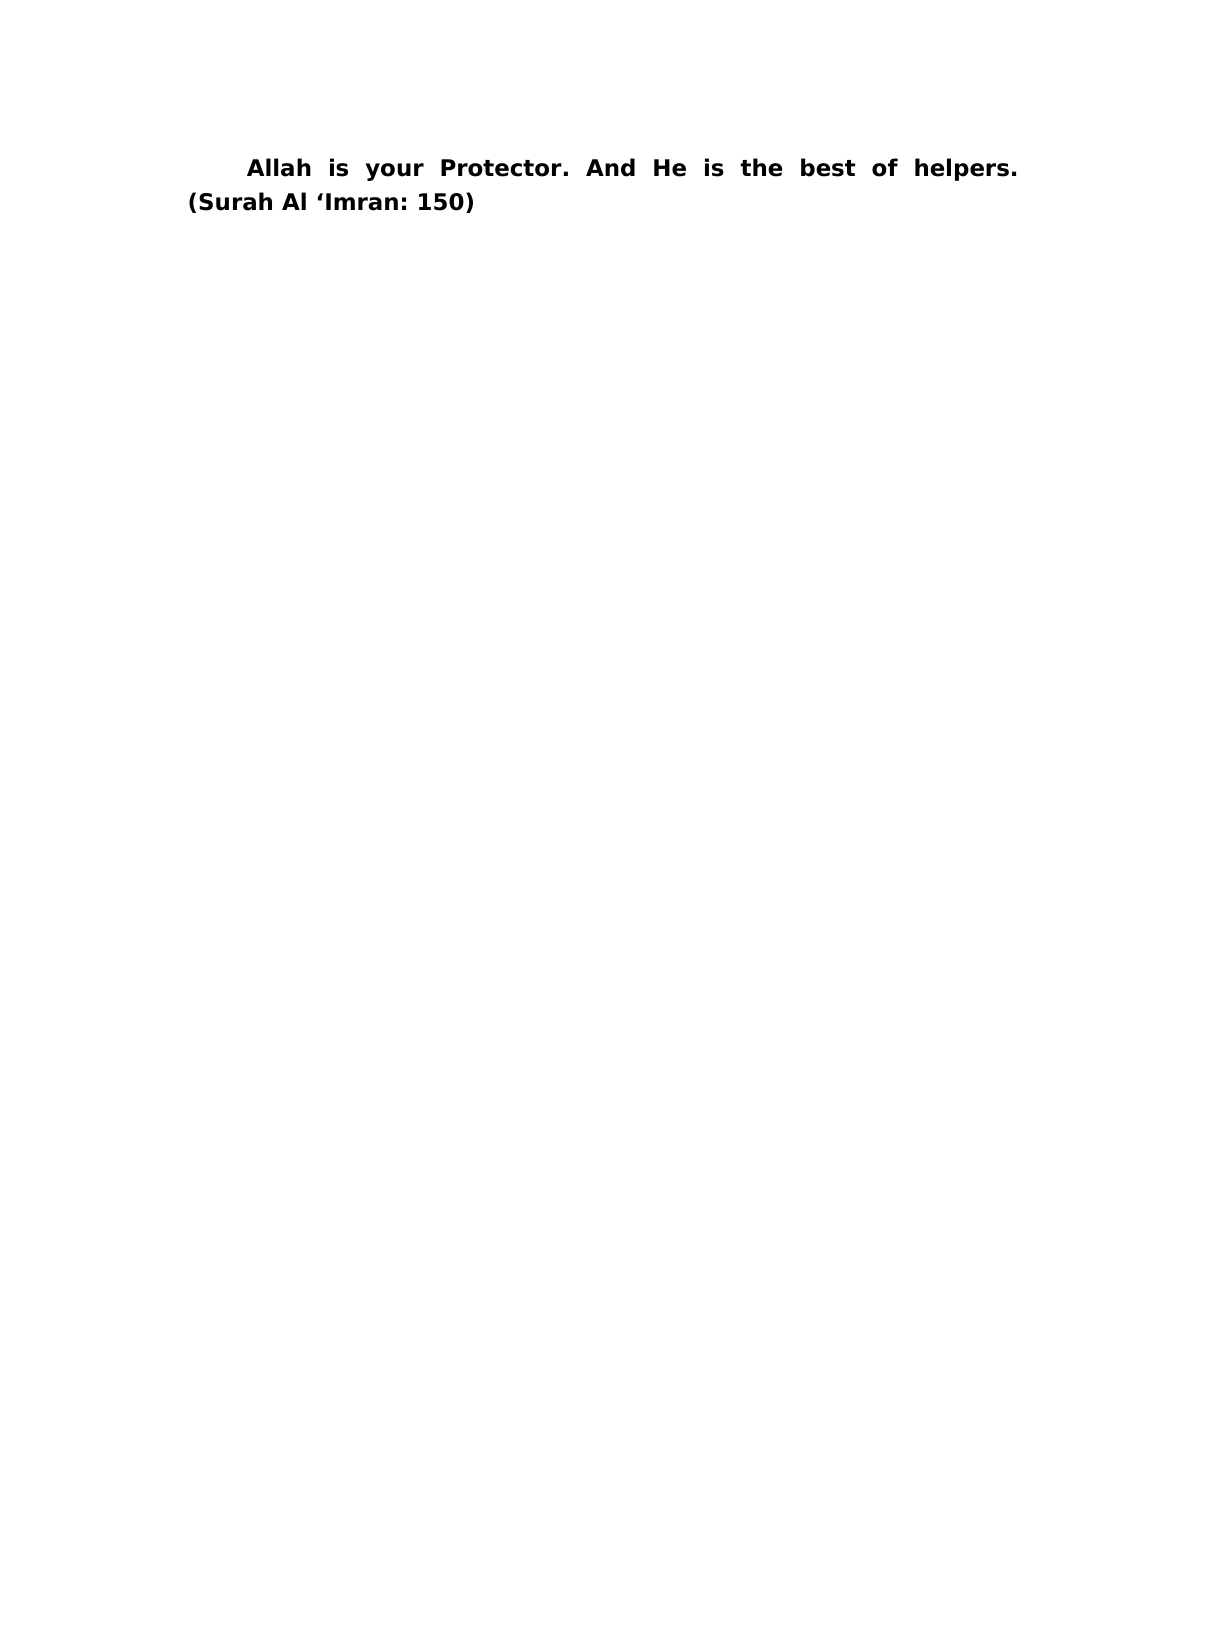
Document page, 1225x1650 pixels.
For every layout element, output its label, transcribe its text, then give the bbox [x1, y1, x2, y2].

text Allah is your Protector. And He is the best of helpers. (Surah Al ‘Imran: 150) [187, 150, 1020, 217]
